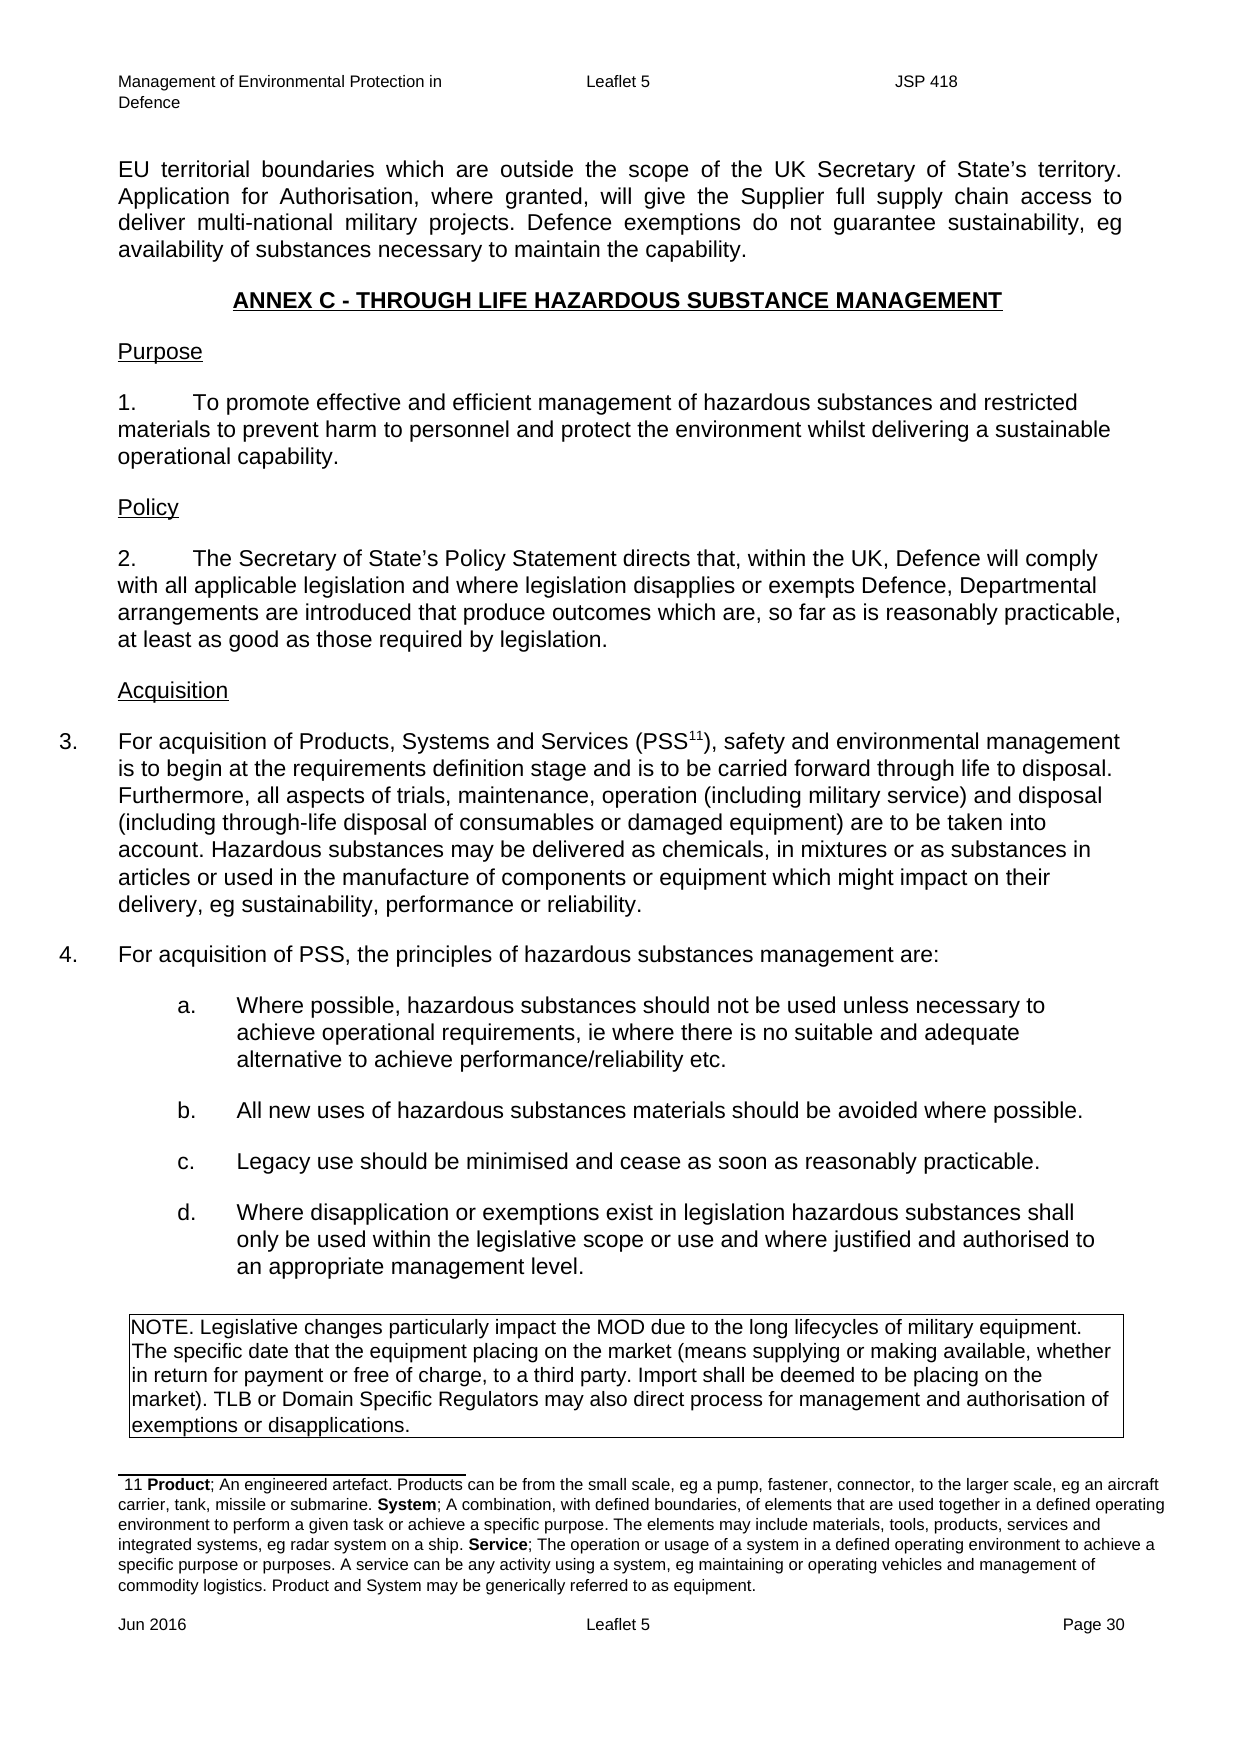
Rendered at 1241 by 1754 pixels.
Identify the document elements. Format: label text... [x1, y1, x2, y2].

subtitle ANNEX C - THROUGH LIFE HAZARDOUS SUBSTANCE MANAGEMENT [122, 287, 1119, 313]
text 2. The Secretary of State’s Policy Statement directs that, within the UK, Defence will comply with all applicable legislation and where legislation disapplies or exempts Defence, Departmental arrangements are introduced that produce outcomes which are, so far as is reasonably practicable, at least as good as those required by legislation. [117, 545, 1123, 653]
list Product; An engineered artefact. Products can be from the small scale, eg a pump, fastener, connector, to the larger scale, eg an aircraft carrier, tank, missile or submarine. System; A combination, with defined boundaries, of elements that are used together in a defined operating environment to perform a given task or achieve a specific purpose. The elements may include materials, tools, products, services and integrated systems, eg radar system on a ship. Service; The operation or usage of a system in a defined operating environment to achieve a specific purpose or purposes. A service can be any activity using a system, eg maintaining or operating vehicles and management of commodity logistics. Product and System may be generically referred to as equipment. [118, 1475, 1170, 1594]
subtitle Acquisition [117, 677, 1170, 703]
list Legacy use should be minimised and cease as soon as reasonably practicable. [177, 1148, 1123, 1175]
list EU territorial boundaries which are outside the scope of the UK Secretary of State’s territory. Application for Authorisation, where granted, will give the Supplier full supply chain access to deliver multi-national military projects. Defence exemptions do not guarantee sustainability, eg availability of substances necessary to maintain the capability. [117, 156, 1123, 262]
list Where disapplication or exemptions exist in legislation hazardous substances shall only be used within the legislative scope or use and where justified and authorised to an appropriate management level. [177, 1199, 1123, 1280]
subtitle Policy [117, 494, 1170, 521]
text 1. To promote effective and efficient management of hazardous substances and restricted materials to prevent harm to personnel and protect the environment whilst delivering a sustainable operational capability. [117, 389, 1123, 470]
list For acquisition of PSS, the principles of hazardous substances management are: [59, 941, 1123, 968]
subtitle Purpose [117, 338, 1170, 364]
list All new uses of hazardous substances materials should be avoided where possible. [177, 1097, 1123, 1124]
list For acquisition of Products, Systems and Services (PSS), safety and environmental management is to begin at the requirements definition stage and is to be carried forward through life to disposal. Furthermore, all aspects of trials, maintenance, operation (including military service) and disposal (including through-life disposal of consumables or damaged equipment) are to be taken into account. Hazardous substances may be delivered as chemicals, in mixtures or as substances in articles or used in the manufacture of components or equipment which might impact on their delivery, eg sustainability, performance or reliability. [59, 728, 1123, 917]
list Where possible, hazardous substances should not be used unless necessary to achieve operational requirements, ie where there is no suitable and adequate alternative to achieve performance/reliability etc. [177, 992, 1123, 1073]
text NOTE. Legislative changes particularly impact the MOD due to the long lifecycles of military equipment. The specific date that the equipment placing on the market (means supplying or making available, whether in return for payment or free of charge, to a third party. Import shall be deemed to be placing on the market). TLB or Domain Specific Regulators may also direct process for management and authorisation of exemptions or disapplications. [130, 1315, 1123, 1437]
